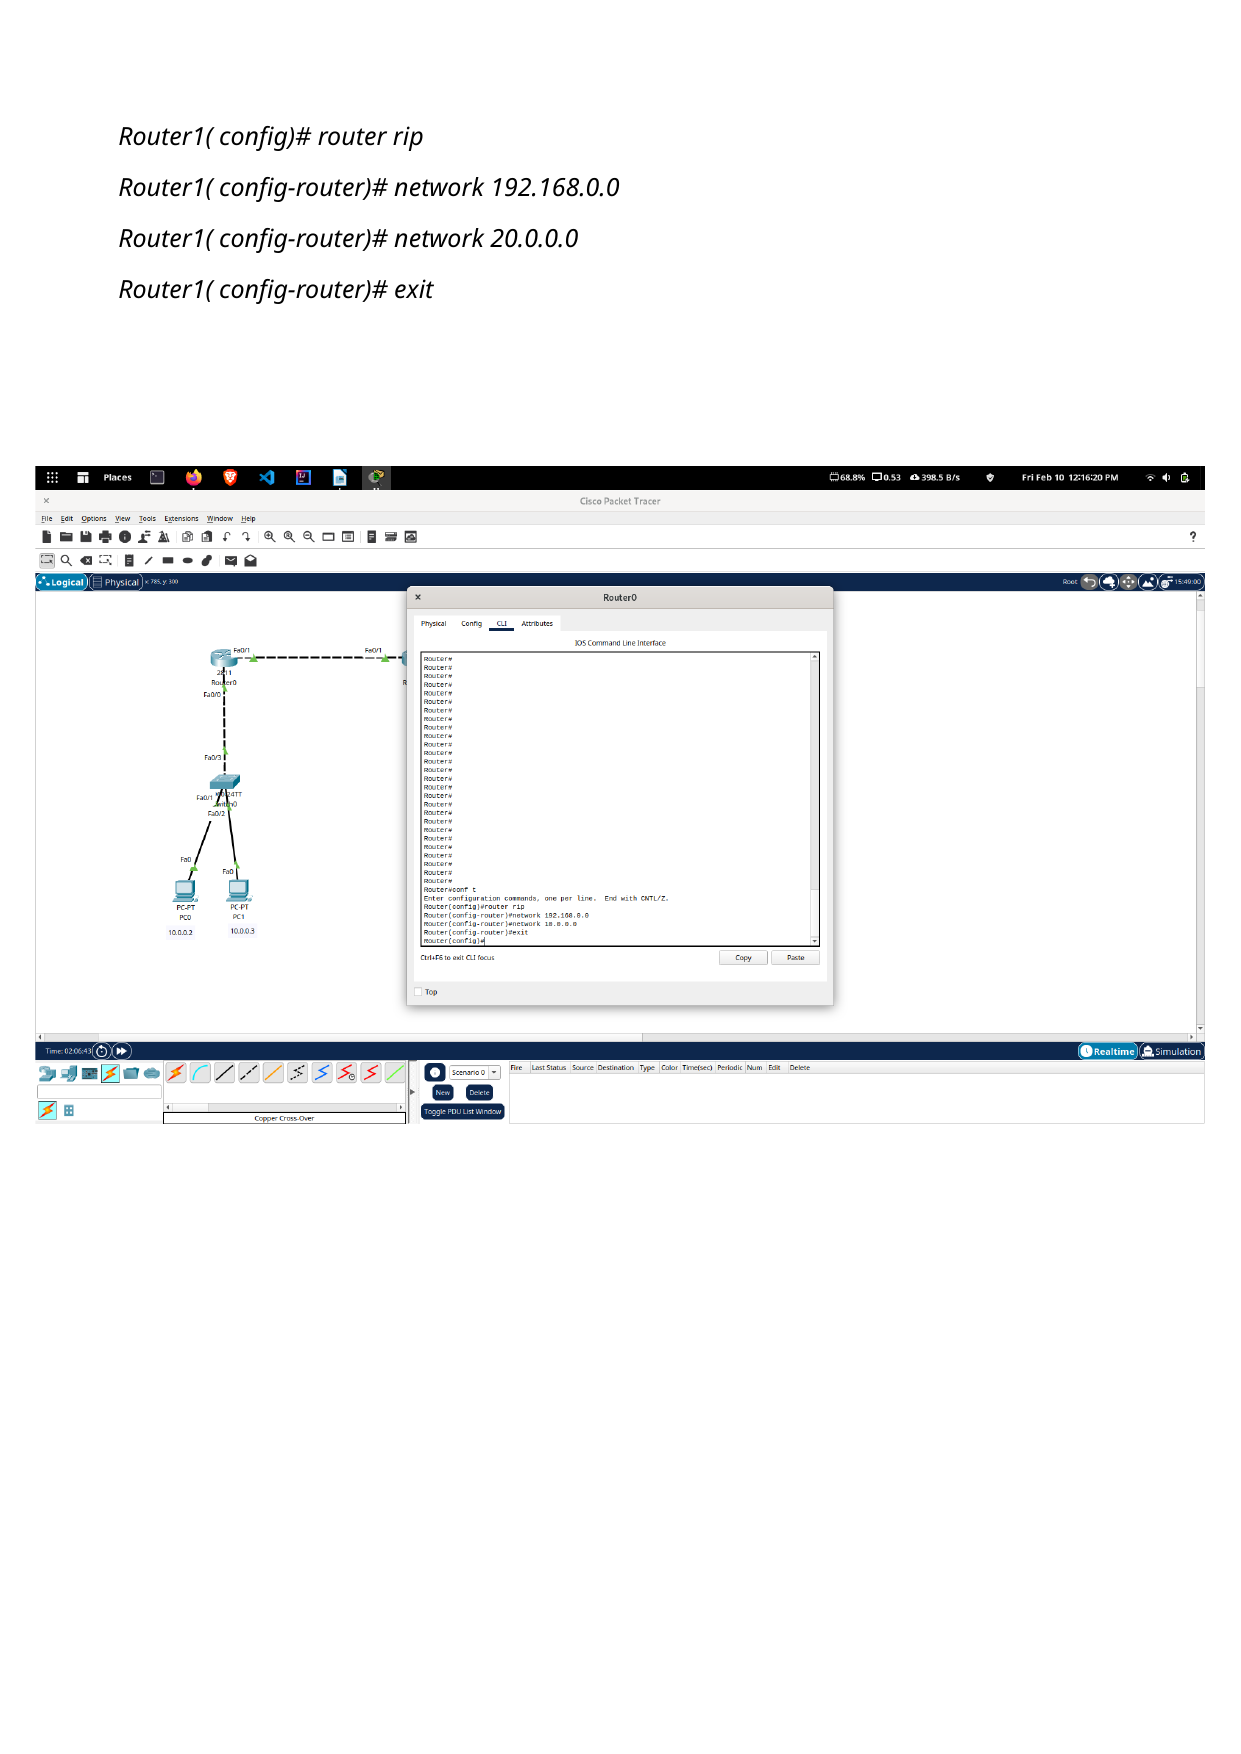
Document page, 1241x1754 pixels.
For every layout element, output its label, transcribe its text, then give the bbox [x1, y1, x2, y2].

picture [35, 466, 1205, 1124]
text Router1( config)# router rip Router1( config-router)# network 192.168.0.0 Router1( config-router)# network 20.0.0.0 Router1( config-router)# exit [118, 118, 1122, 305]
